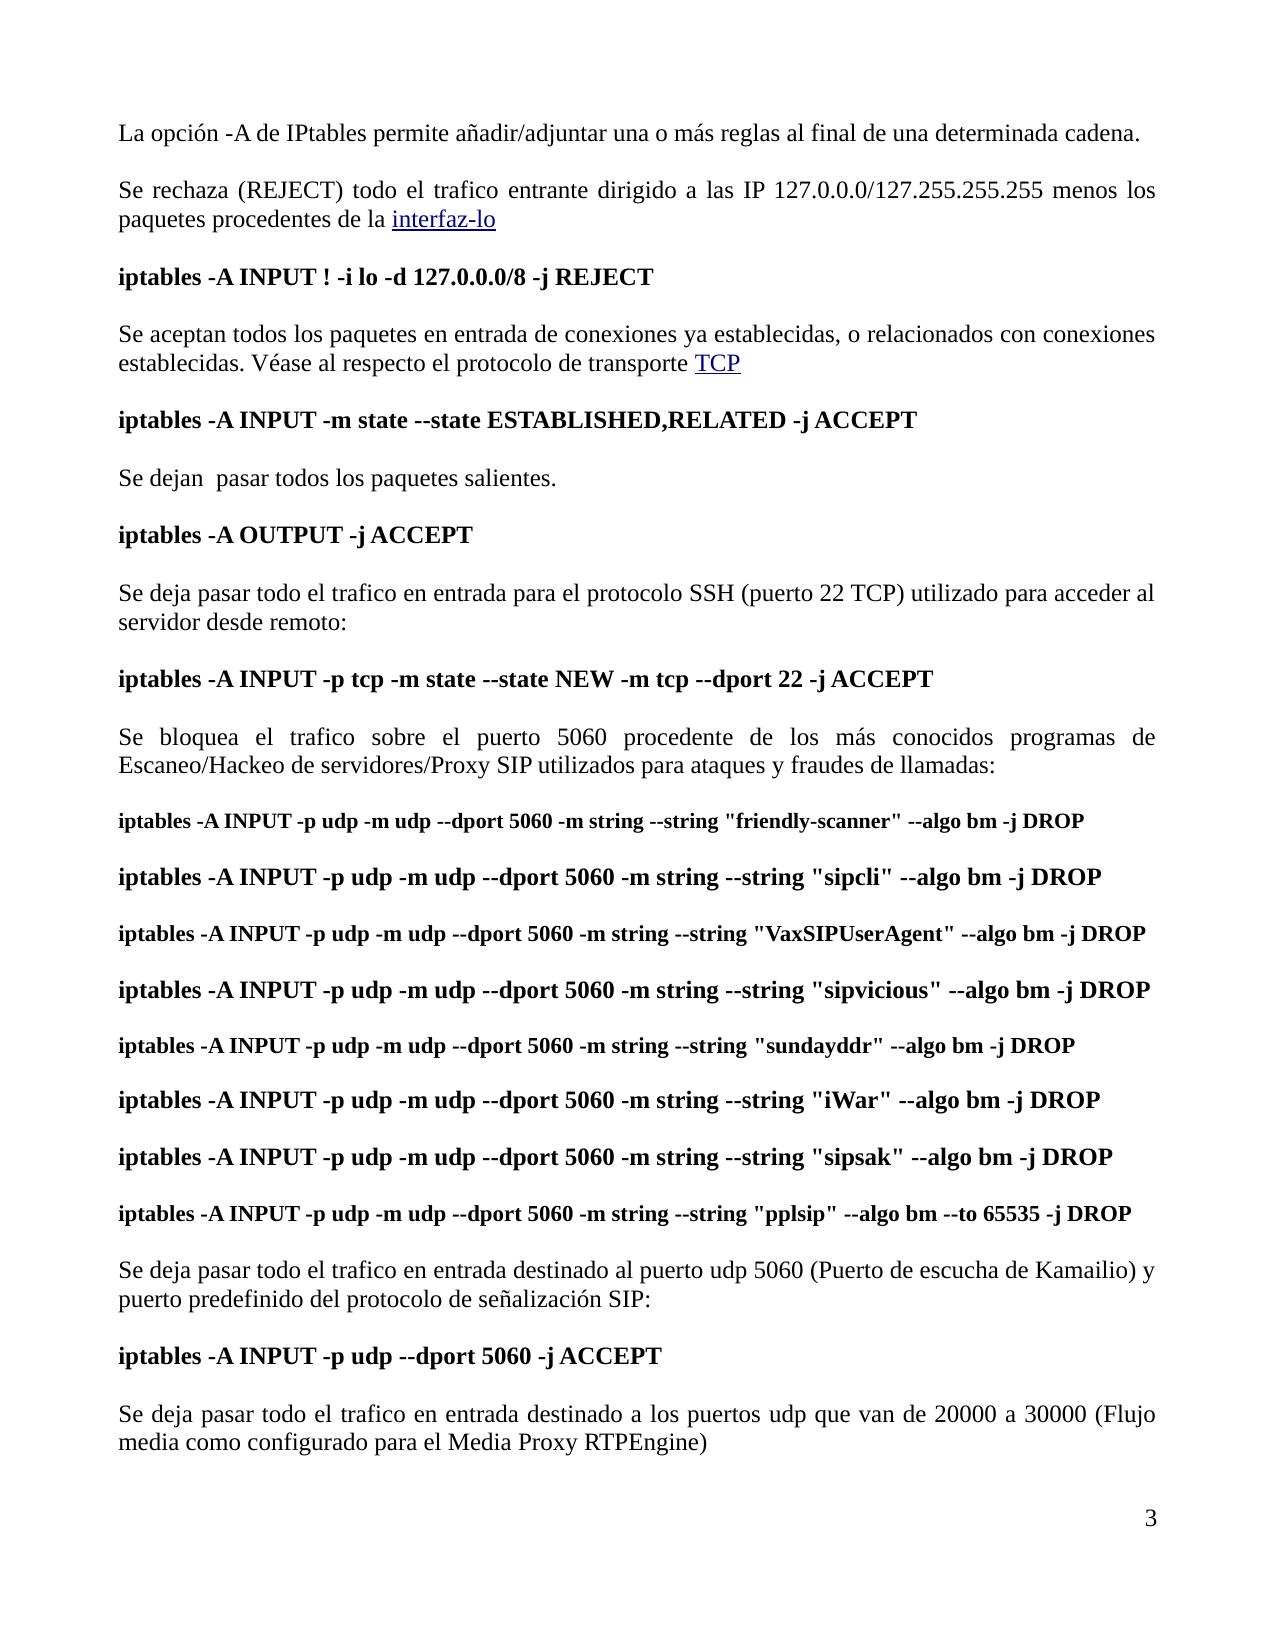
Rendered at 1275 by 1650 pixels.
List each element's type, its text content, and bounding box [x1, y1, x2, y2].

text iptables -A INPUT -p udp -m udp --dport 5060 -m string --string "sipcli" --algo bm -j DROP [118, 862, 1157, 891]
text iptables -A INPUT -p udp --dport 5060 -j ACCEPT [118, 1341, 1157, 1370]
text iptables -A INPUT -p udp -m udp --dport 5060 -m string --string "iWar" --algo bm -j DROP [118, 1085, 1157, 1114]
text iptables -A INPUT -p udp -m udp --dport 5060 -m string --string "sundayddr" --algo bm -j DROP [118, 1032, 1157, 1058]
text Se deja pasar todo el trafico en entrada destinado a los puertos udp que van de 20000 a 30000 (Flujo media como configurado para el Media Proxy RTPEngine) [118, 1399, 1157, 1456]
text iptables -A OUTPUT -j ACCEPT [118, 521, 1157, 549]
text Se deja pasar todo el trafico en entrada para el protocolo SSH (puerto 22 TCP) utilizado para acceder al servidor desde remoto: [118, 578, 1157, 636]
text La opción -A de IPtables permite añadir/adjuntar una o más reglas al final de una determinada cadena. [118, 118, 1157, 147]
text Se deja pasar todo el trafico en entrada destinado al puerto udp 5060 (Puerto de escucha de Kamailio) y puerto predefinido del protocolo de señalización SIP: [118, 1255, 1157, 1312]
text iptables -A INPUT -p udp -m udp --dport 5060 -m string --string "VaxSIPUserAgent" --algo bm -j DROP [118, 919, 1157, 946]
text iptables -A INPUT -p udp -m udp --dport 5060 -m string --string "pplsip" --algo bm --to 65535 -j DROP [118, 1200, 1157, 1226]
text Se dejan pasar todos los paquetes salientes. [118, 463, 1157, 492]
text Se rechaza (REJECT) todo el trafico entrante dirigido a las IP 127.0.0.0/127.255.255.255 menos los paquetes procedentes de la interfaz-lo [118, 176, 1157, 233]
text iptables -A INPUT -p udp -m udp --dport 5060 -m string --string "sipsak" --algo bm -j DROP [118, 1142, 1157, 1171]
text Se aceptan todos los paquetes en entrada de conexiones ya establecidas, o relacionados con conexiones establecidas. Véase al respecto el protocolo de transporte TCP [118, 319, 1157, 377]
text iptables -A INPUT -m state --state ESTABLISHED,RELATED -j ACCEPT [118, 406, 1157, 434]
text iptables -A INPUT -p udp -m udp --dport 5060 -m string --string "sipvicious" --algo bm -j DROP [118, 975, 1157, 1003]
text iptables -A INPUT -p tcp -m state --state NEW -m tcp --dport 22 -j ACCEPT [118, 664, 1157, 693]
text Se bloquea el trafico sobre el puerto 5060 procedente de los más conocidos programas de Escaneo/Hackeo de servidores/Proxy SIP utilizados para ataques y fraudes de llamadas: [118, 722, 1157, 779]
text iptables -A INPUT ! -i lo -d 127.0.0.0/8 -j REJECT [118, 262, 1157, 291]
text iptables -A INPUT -p udp -m udp --dport 5060 -m string --string "friendly-scanner" --algo bm -j DROP [118, 808, 1157, 833]
